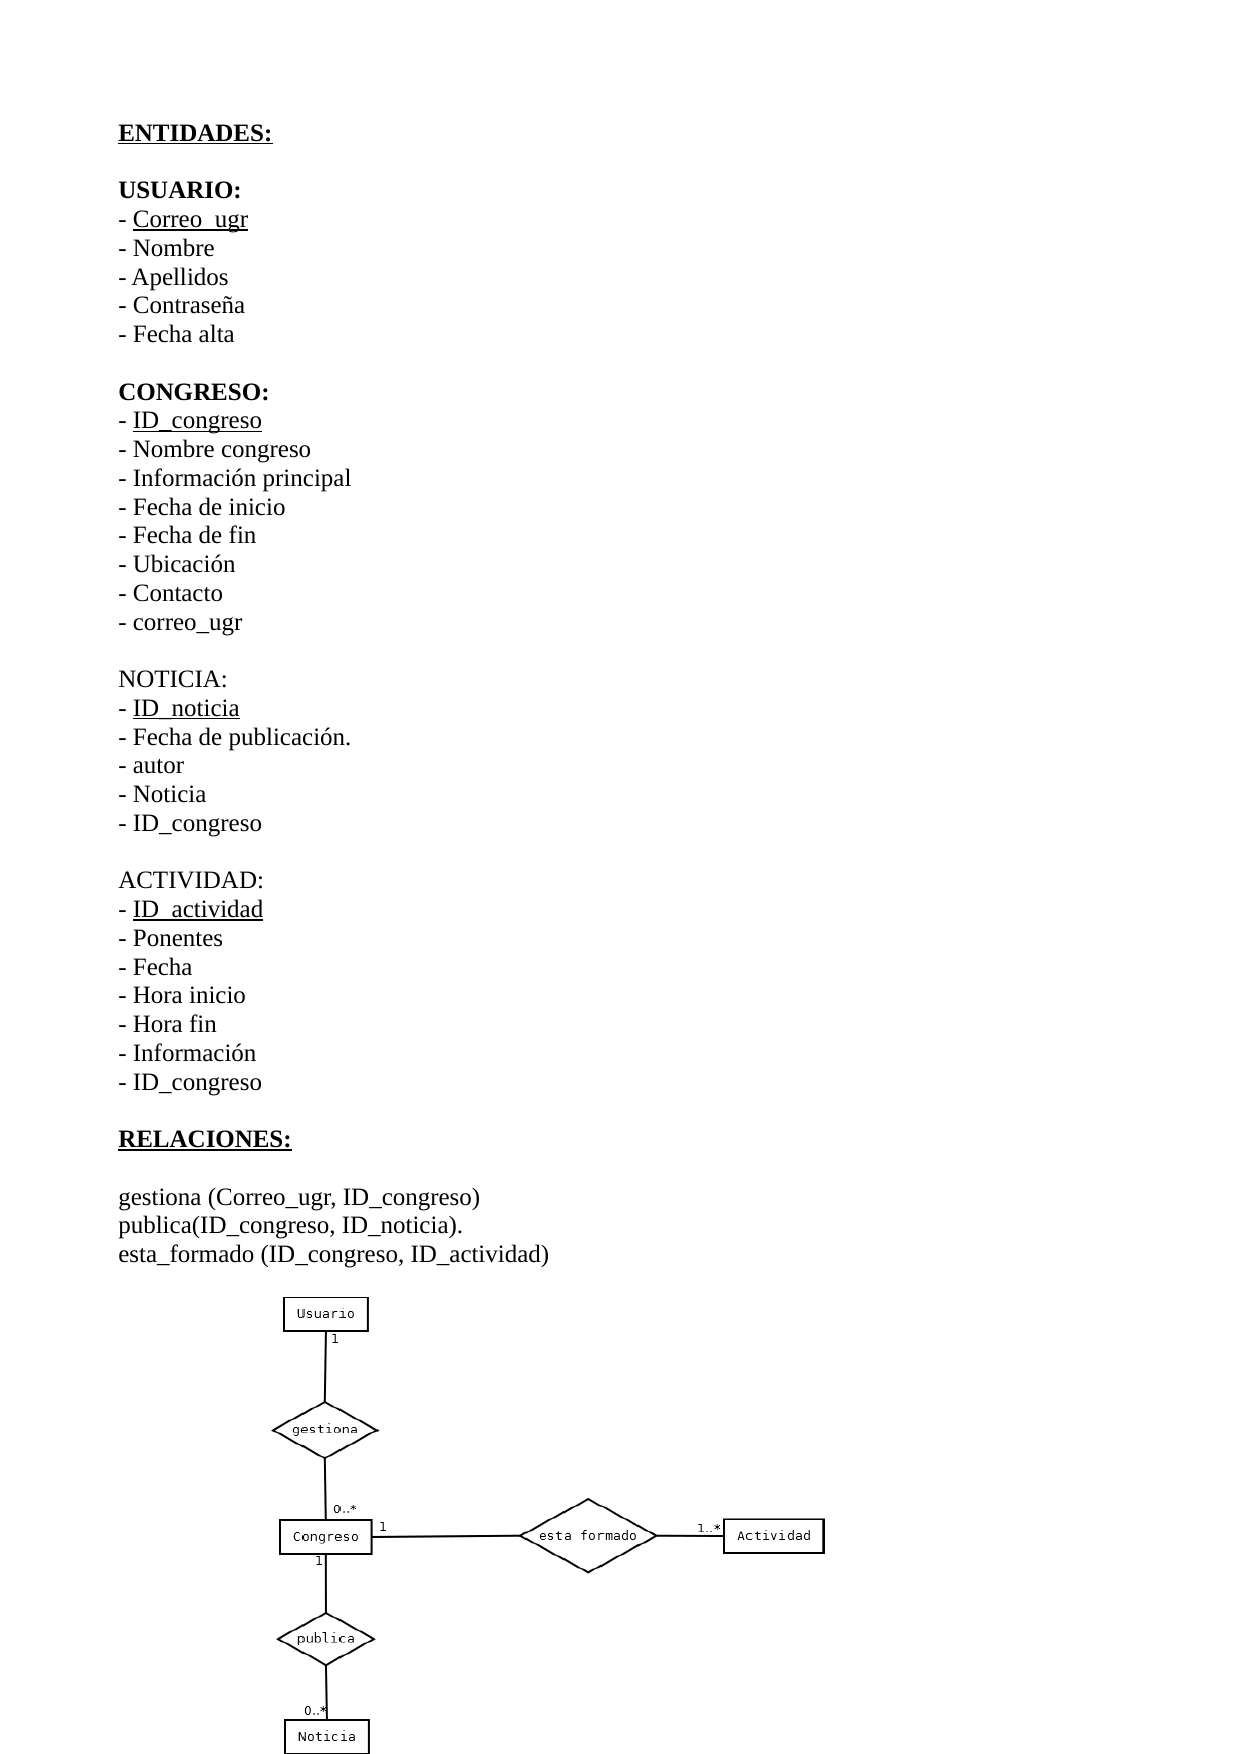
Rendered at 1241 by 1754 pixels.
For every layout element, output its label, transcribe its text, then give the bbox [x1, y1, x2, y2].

text - ID_actividad [118, 894, 1122, 923]
text esta_formado (ID_congreso, ID_actividad) [118, 1239, 1122, 1268]
text NOTICIA: [118, 664, 1122, 693]
text - ID_congreso [118, 1067, 1122, 1096]
text - Fecha [118, 952, 1122, 981]
text - Contacto [118, 578, 1122, 607]
text - Nombre congreso [118, 434, 1122, 463]
text - Hora fin [118, 1009, 1122, 1038]
text ACTIVIDAD: [118, 866, 1122, 894]
text - Noticia [118, 779, 1122, 808]
text - correo_ugr [118, 607, 1122, 636]
text CONGRESO: [118, 377, 1122, 406]
text - Fecha de inicio [118, 492, 1122, 521]
text - Información principal [118, 463, 1122, 492]
text gestiona (Correo_ugr, ID_congreso) [118, 1182, 1122, 1211]
text - Apellidos [118, 262, 1122, 291]
text - autor [118, 751, 1122, 779]
text - ID_congreso [118, 406, 1122, 434]
picture [267, 1297, 825, 1754]
text - Nombre [118, 233, 1122, 262]
text - Fecha de fin [118, 521, 1122, 549]
text publica(ID_congreso, ID_noticia). [118, 1211, 1122, 1239]
text - Fecha de publicación. [118, 722, 1122, 751]
text - Fecha alta [118, 319, 1122, 348]
text - Información [118, 1038, 1122, 1067]
text - ID_noticia [118, 693, 1122, 722]
text - Ubicación [118, 549, 1122, 578]
text - Hora inicio [118, 981, 1122, 1009]
text - Ponentes [118, 923, 1122, 952]
text RELACIONES: [118, 1124, 1122, 1153]
text ENTIDADES: [118, 118, 1122, 147]
text USUARIO: [118, 176, 1122, 204]
text - Contraseña [118, 291, 1122, 319]
text - ID_congreso [118, 808, 1122, 837]
text - Correo_ugr [118, 204, 1122, 233]
